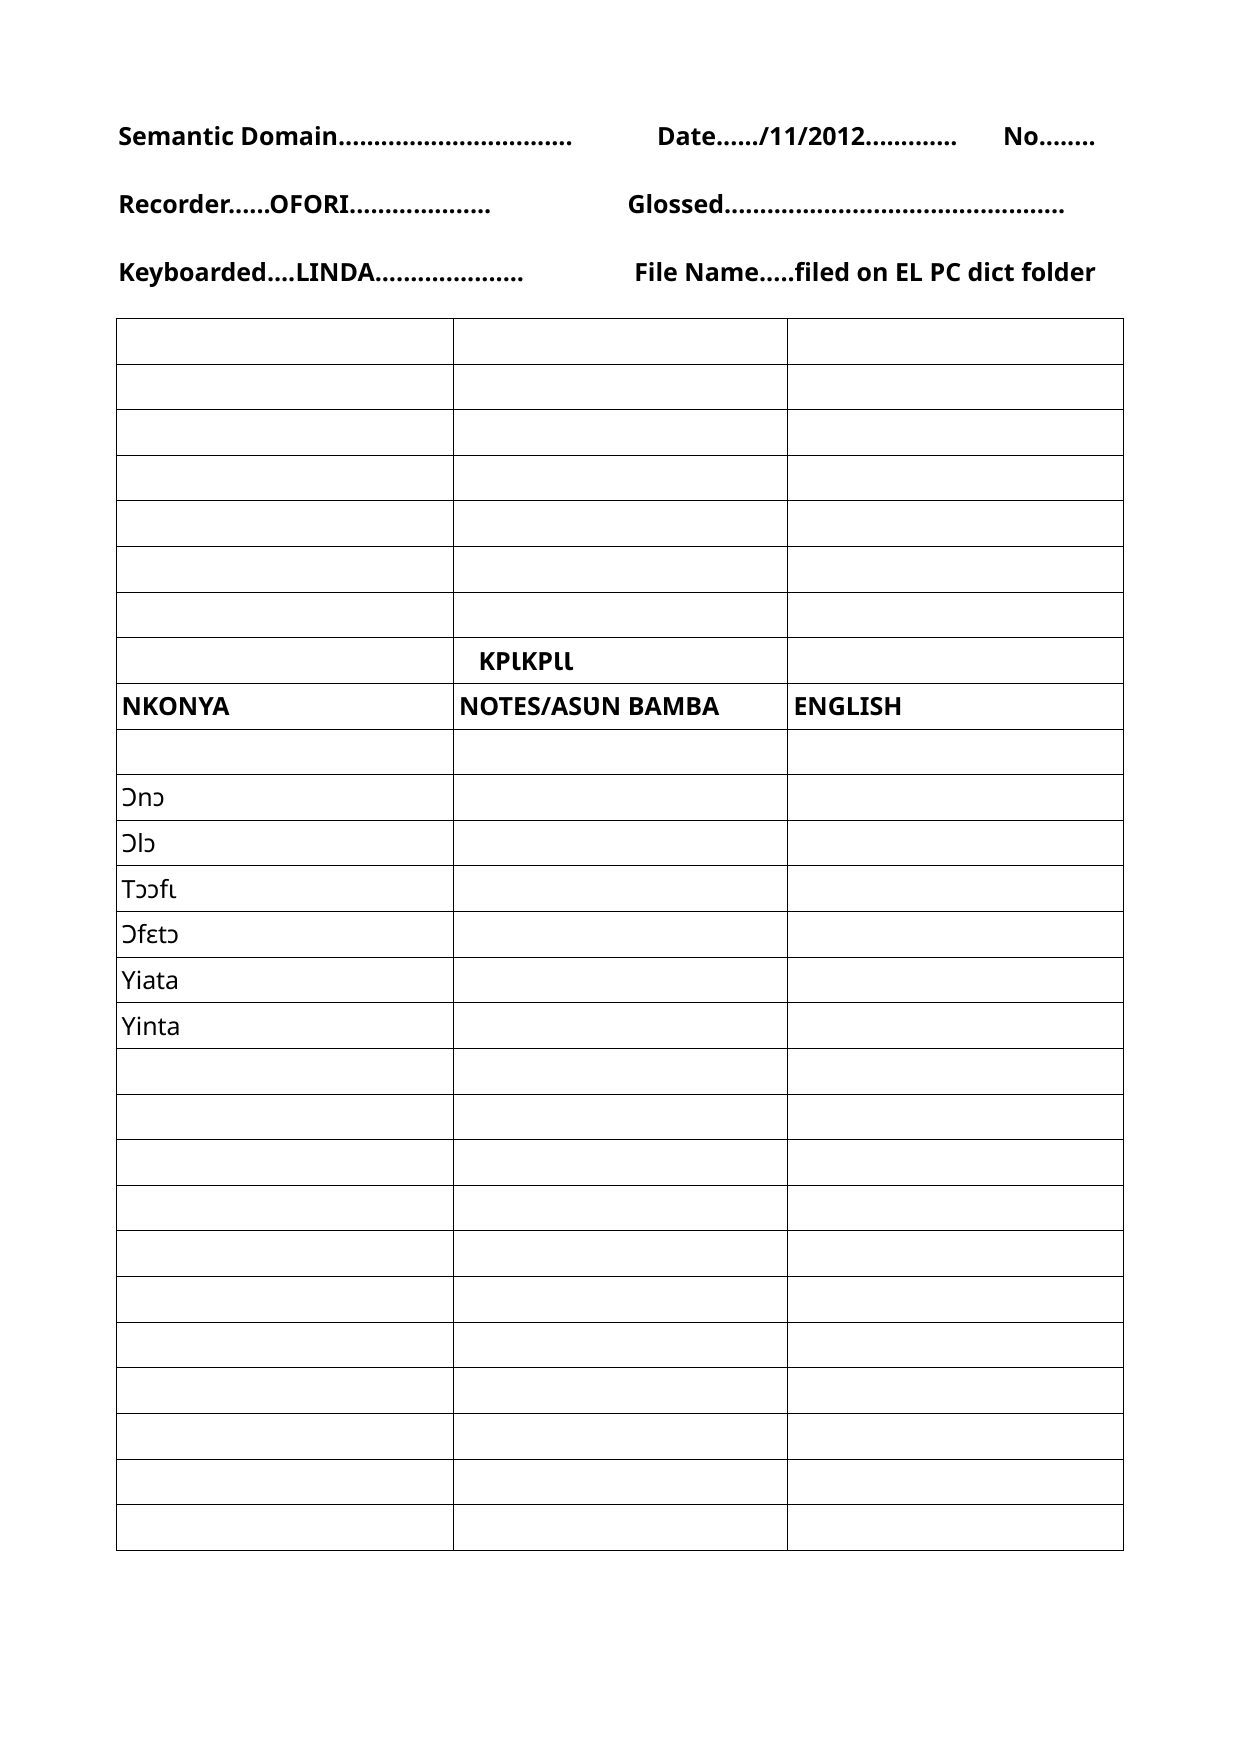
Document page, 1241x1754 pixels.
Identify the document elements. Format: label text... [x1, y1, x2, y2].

table_cell [788, 593, 1123, 637]
table_cell [454, 730, 787, 774]
table_cell [117, 1414, 453, 1458]
table_cell [788, 1140, 1123, 1185]
table_cell [788, 821, 1123, 865]
table_cell [117, 1277, 453, 1322]
table_cell Yiata [117, 958, 453, 1002]
table_cell [454, 1049, 787, 1093]
table_cell [117, 456, 453, 500]
table_cell KPƖKPƖƖ [454, 638, 787, 683]
table_cell [454, 501, 787, 546]
table_cell [788, 1505, 1123, 1550]
table_cell [454, 456, 787, 500]
table_cell [117, 410, 453, 455]
table_cell ENGLISH [788, 684, 1123, 728]
table_cell [788, 1049, 1123, 1093]
table_cell [788, 1003, 1123, 1048]
table_cell [454, 1323, 787, 1367]
table_cell [117, 365, 453, 409]
table_cell [788, 1368, 1123, 1413]
table_cell [454, 547, 787, 592]
table_cell [454, 1460, 787, 1504]
table_cell [788, 547, 1123, 592]
table_cell NKONYA [117, 684, 453, 728]
table_cell [117, 1368, 453, 1413]
table_cell [454, 1231, 787, 1276]
table_cell [788, 410, 1123, 455]
table_cell [117, 1505, 453, 1550]
table_cell [788, 1460, 1123, 1504]
table_cell Ɔfɛtɔ [117, 912, 453, 957]
table_cell [117, 501, 453, 546]
table_cell [788, 866, 1123, 911]
table_cell Ɔlɔ [117, 821, 453, 865]
table_cell [454, 1414, 787, 1458]
table_cell Tɔɔfɩ [117, 866, 453, 911]
table_cell [454, 1277, 787, 1322]
table_cell [788, 456, 1123, 500]
table_cell [788, 1277, 1123, 1322]
table_cell [454, 1186, 787, 1230]
table_cell [788, 1186, 1123, 1230]
table_cell [788, 1231, 1123, 1276]
table_cell [117, 1140, 453, 1185]
table_cell NOTES/ASƲN BAMBA [454, 684, 787, 728]
table_cell [788, 958, 1123, 1002]
table_cell [788, 1095, 1123, 1139]
table_cell [454, 365, 787, 409]
table_cell [788, 365, 1123, 409]
table_cell [454, 775, 787, 820]
table_cell [117, 593, 453, 637]
table_cell [117, 547, 453, 592]
table_cell [454, 1003, 787, 1048]
table_cell [454, 593, 787, 637]
table_cell [454, 319, 787, 363]
table_cell [454, 1505, 787, 1550]
table_cell [117, 730, 453, 774]
table_cell Yinta [117, 1003, 453, 1048]
table_cell [117, 1231, 453, 1276]
table_cell [454, 1095, 787, 1139]
table_cell [788, 730, 1123, 774]
table_cell [454, 958, 787, 1002]
table_cell [454, 912, 787, 957]
table_cell [454, 1368, 787, 1413]
table_cell [788, 775, 1123, 820]
table_cell [117, 1095, 453, 1139]
table_cell [454, 410, 787, 455]
table_cell [117, 1323, 453, 1367]
table_cell [117, 1460, 453, 1504]
table_cell [117, 1049, 453, 1093]
table_cell [788, 501, 1123, 546]
table_cell [117, 1186, 453, 1230]
table_cell [788, 319, 1123, 363]
table_cell [454, 821, 787, 865]
table_cell [788, 638, 1123, 683]
table_cell [117, 319, 453, 363]
table_cell [454, 866, 787, 911]
table_cell [454, 1140, 787, 1185]
table_cell Ɔnɔ [117, 775, 453, 820]
table_cell [788, 1414, 1123, 1458]
table_cell [788, 1323, 1123, 1367]
table_cell [117, 638, 453, 683]
table_cell [788, 912, 1123, 957]
